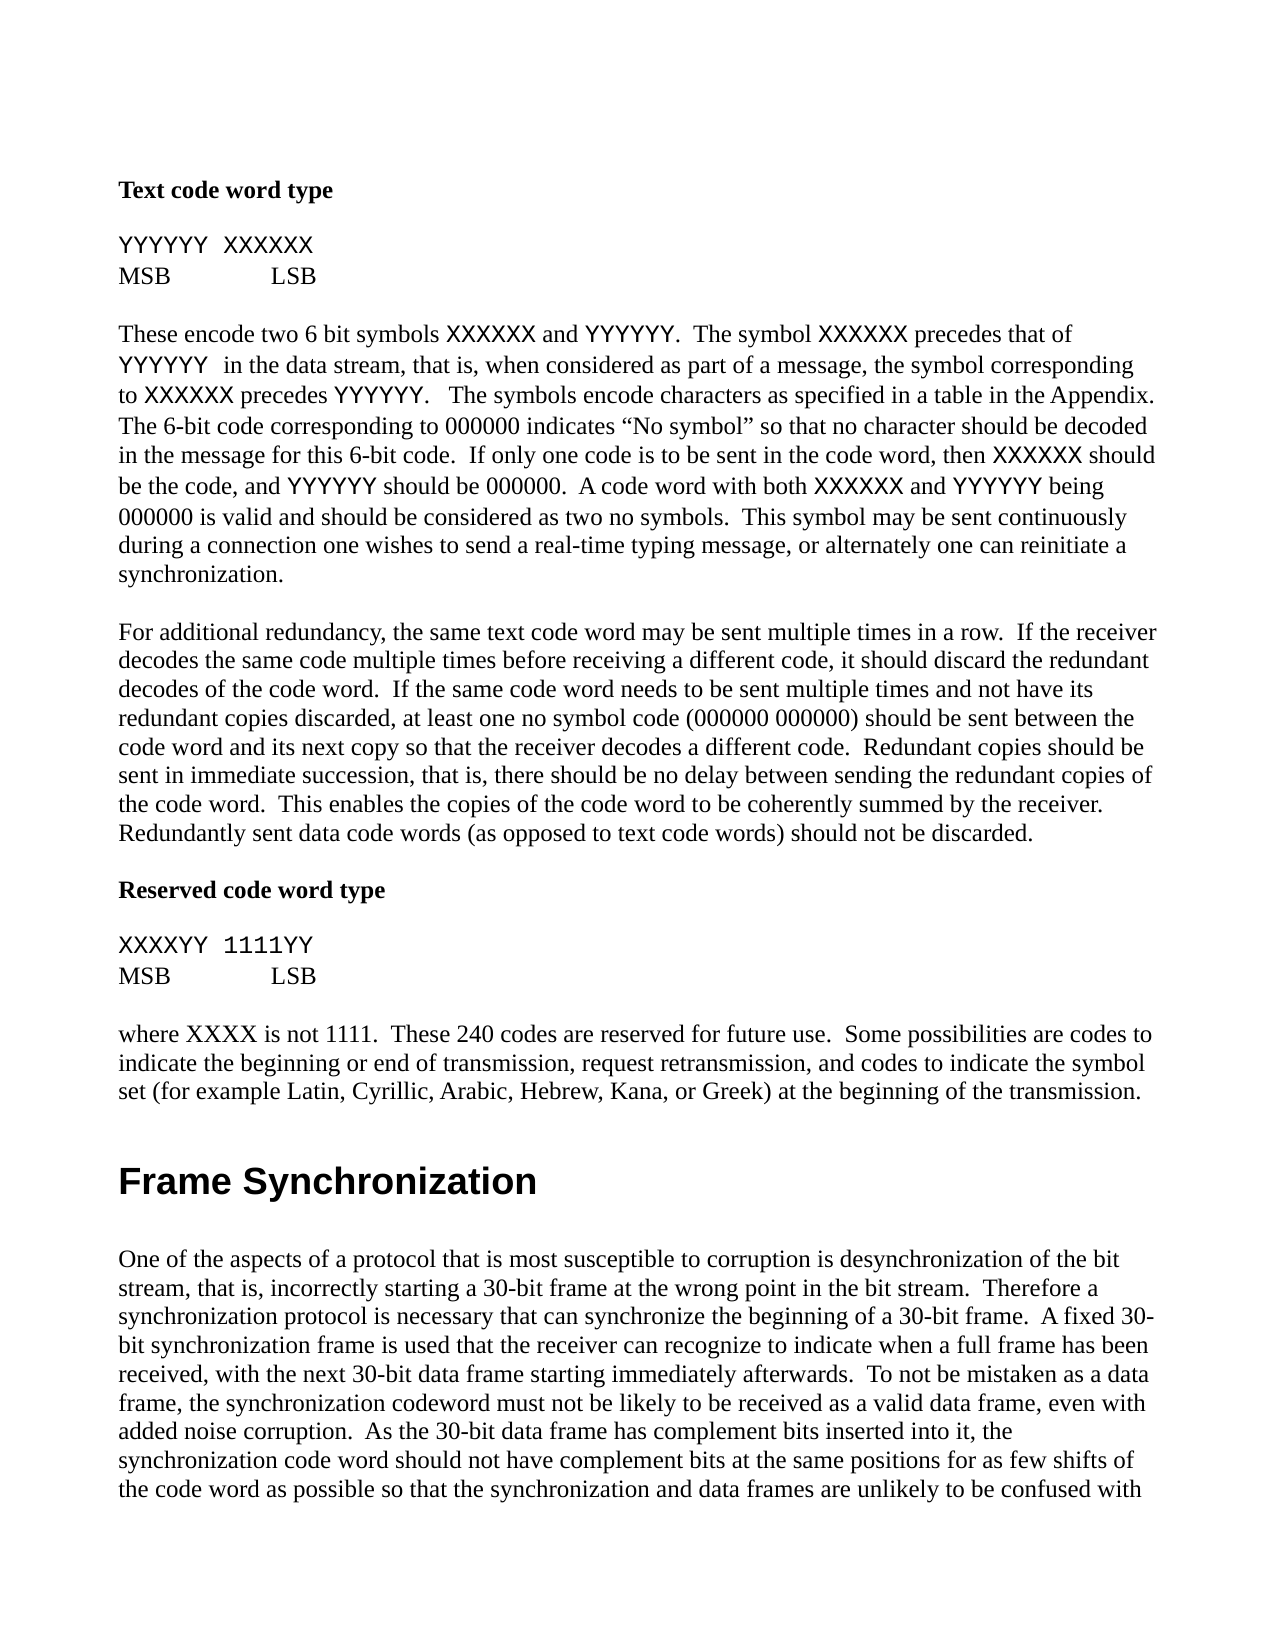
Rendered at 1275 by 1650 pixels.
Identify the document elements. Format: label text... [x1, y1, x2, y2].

text where XXXX is not 1111. These 240 codes are reserved for future use. Some possibilities are codes to indicate the beginning or end of transmission, request retransmission, and codes to indicate the symbol set (for example Latin, Cyrillic, Arabic, Hebrew, Kana, or Greek) at the beginning of the transmission. [118, 1019, 1157, 1105]
text YYYYYY XXXXXX [118, 233, 1157, 261]
text These encode two 6 bit symbols XXXXXX and YYYYYY. The symbol XXXXXX precedes that of YYYYYY in the data stream, that is, when considered as part of a message, the symbol corresponding to XXXXXX precedes YYYYYY. The symbols encode characters as specified in a table in the Appendix. The 6-bit code corresponding to 000000 indicates “No symbol” so that no character should be decoded in the message for this 6-bit code. If only one code is to be sent in the code word, then XXXXXX should be the code, and YYYYYY should be 000000. A code word with both XXXXXX and YYYYYY being 000000 is valid and should be considered as two no symbols. This symbol may be sent continuously during a connection one wishes to send a real-time typing message, or alternately one can reinitiate a synchronization. [118, 319, 1157, 588]
text Text code word type [118, 176, 1157, 204]
subtitle Frame Synchronization [118, 1159, 1157, 1203]
text One of the aspects of a protocol that is most susceptible to corruption is desynchronization of the bit stream, that is, incorrectly starting a 30-bit frame at the wrong point in the bit stream. Therefore a synchronization protocol is necessary that can synchronize the beginning of a 30-bit frame. A fixed 30-bit synchronization frame is used that the receiver can recognize to indicate when a full frame has been received, with the next 30-bit data frame starting immediately afterwards. To not be mistaken as a data frame, the synchronization codeword must not be likely to be received as a valid data frame, even with added noise corruption. As the 30-bit data frame has complement bits inserted into it, the synchronization code word should not have complement bits at the same positions for as few shifts of the code word as possible so that the synchronization and data frames are unlikely to be confused with [118, 1244, 1157, 1503]
text XXXXYY 1111YY [118, 933, 1157, 961]
text For additional redundancy, the same text code word may be sent multiple times in a row. If the receiver decodes the same code multiple times before receiving a different code, it should discard the redundant decodes of the code word. If the same code word needs to be sent multiple times and not have its redundant copies discarded, at least one no symbol code (000000 000000) should be sent between the code word and its next copy so that the receiver decodes a different code. Redundant copies should be sent in immediate succession, that is, there should be no delay between sending the redundant copies of the code word. This enables the copies of the code word to be coherently summed by the receiver. Redundantly sent data code words (as opposed to text code words) should not be discarded. [118, 617, 1157, 847]
text MSB LSB [118, 961, 1157, 990]
text MSB LSB [118, 261, 1157, 290]
text Reserved code word type [118, 876, 1157, 904]
